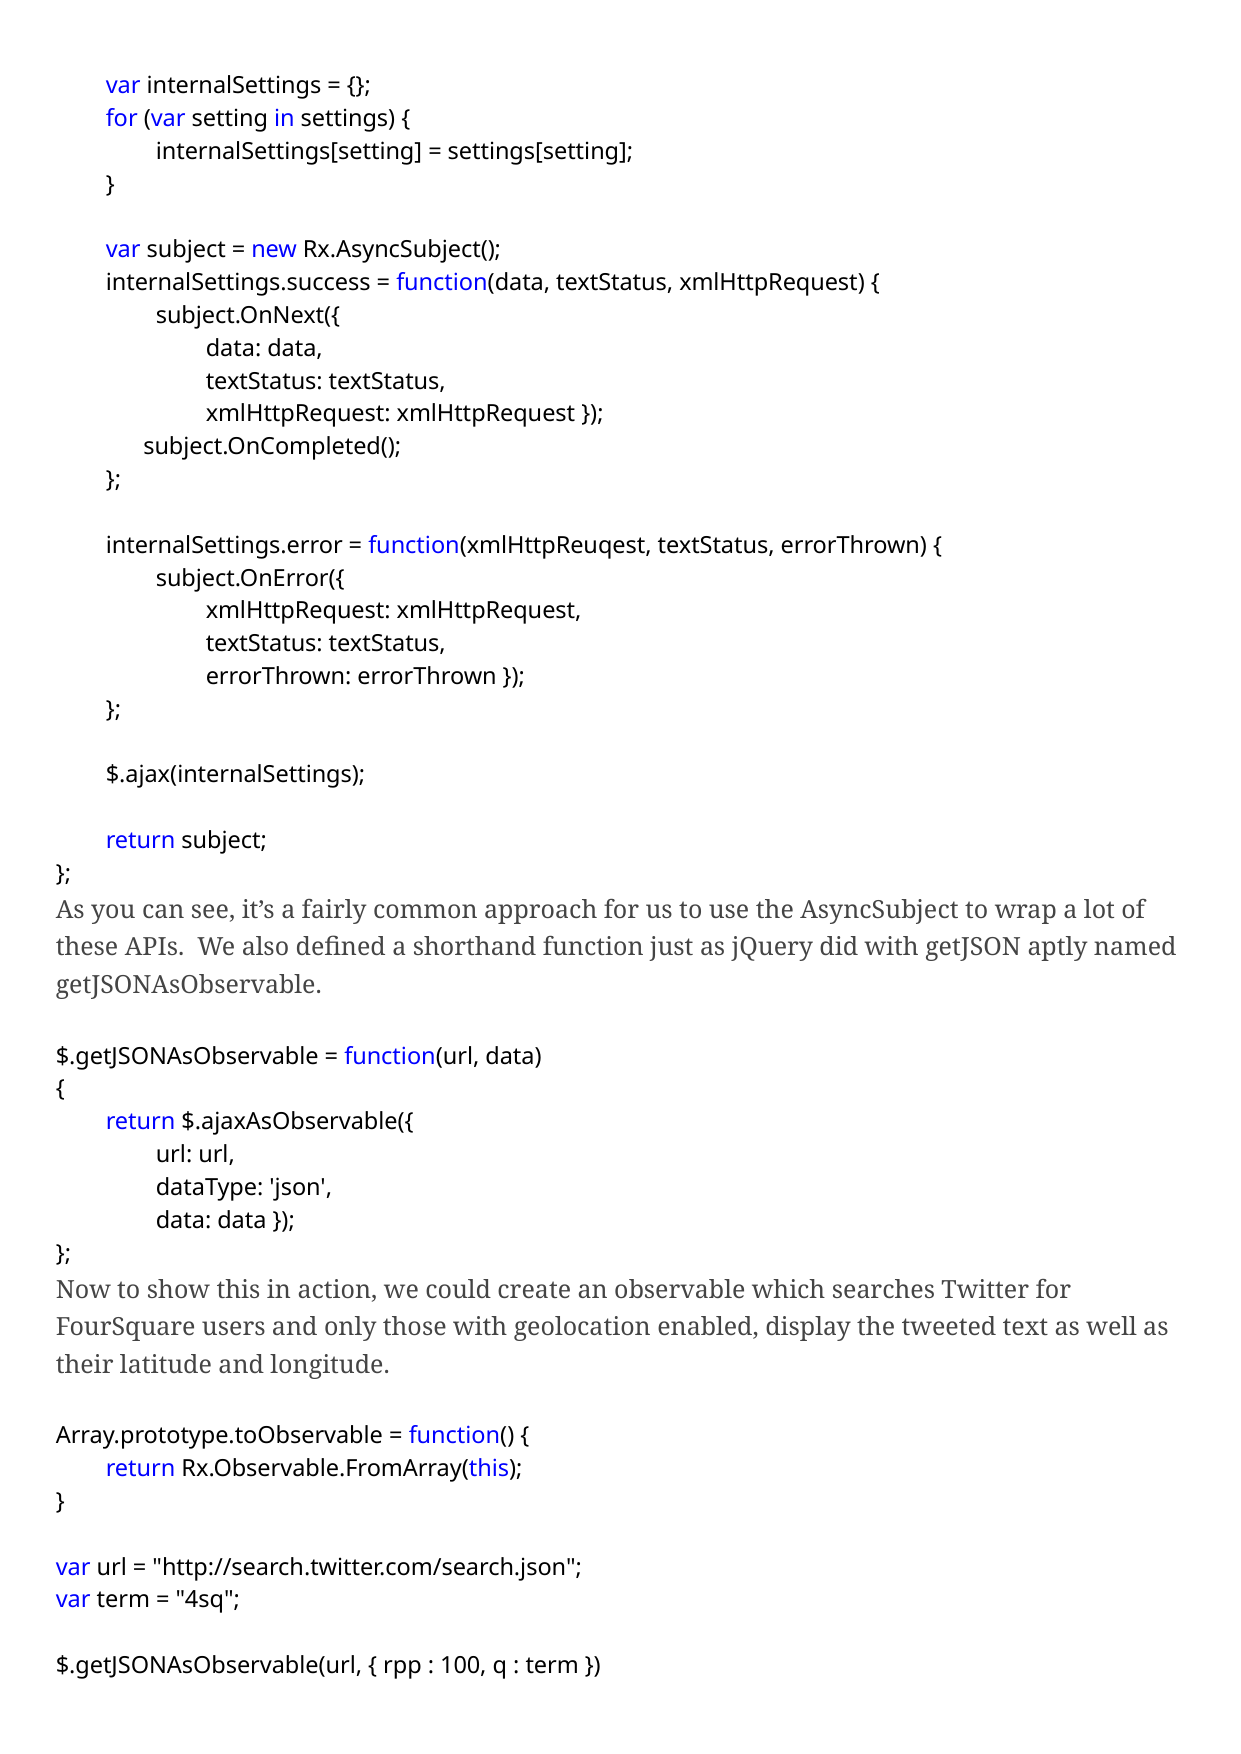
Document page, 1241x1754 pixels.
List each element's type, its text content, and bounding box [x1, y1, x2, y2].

text data: data }); [56, 1202, 1178, 1235]
text subject.OnError({ [56, 560, 1178, 593]
text $.getJSONAsObservable(url, { rpp : 100, q : term }) [56, 1647, 1178, 1680]
text Array.prototype.toObservable = function() { [56, 1418, 1178, 1451]
text } [56, 166, 1178, 199]
text internalSettings[setting] = settings[setting]; [56, 133, 1178, 166]
text internalSettings.success = function(data, textStatus, xmlHttpRequest) { [56, 265, 1178, 297]
text textStatus: textStatus, [56, 626, 1178, 658]
text dataType: 'json', [56, 1169, 1178, 1202]
text xmlHttpRequest: xmlHttpRequest, [56, 593, 1178, 626]
text errorThrown: errorThrown }); [56, 658, 1178, 691]
text var url = "http://search.twitter.com/search.json"; [56, 1549, 1178, 1582]
text { [56, 1071, 1178, 1104]
text subject.OnNext({ [56, 297, 1178, 330]
text $.ajax(internalSettings); [56, 757, 1178, 790]
text var internalSettings = {}; [56, 68, 1178, 101]
text internalSettings.error = function(xmlHttpReuqest, textStatus, errorThrown) { [56, 527, 1178, 560]
text for (var setting in settings) { [56, 101, 1178, 133]
text return $.ajaxAsObservable({ [56, 1104, 1178, 1137]
text url: url, [56, 1137, 1178, 1169]
text Now to show this in action, we could create an observable which searches Twitter for FourSquare users and only those with geolocation enabled, display the tweeted text as well as their latitude and longitude. [56, 1268, 1178, 1380]
text }; [56, 1235, 1178, 1268]
text data: data, [56, 330, 1178, 363]
text xmlHttpRequest: xmlHttpRequest }); [56, 396, 1178, 429]
text textStatus: textStatus, [56, 363, 1178, 396]
text As you can see, it’s a fairly common approach for us to use the AsyncSubject to wrap a lot of these APIs. We also defined a shorthand function just as jQuery did with getJSON aptly named getJSONAsObservable. [56, 888, 1178, 1001]
text subject.OnCompleted(); [56, 429, 1178, 462]
text }; [56, 462, 1178, 494]
text } [56, 1483, 1178, 1516]
text var subject = new Rx.AsyncSubject(); [56, 232, 1178, 265]
text }; [56, 855, 1178, 888]
text var term = "4sq"; [56, 1582, 1178, 1615]
text $.getJSONAsObservable = function(url, data) [56, 1038, 1178, 1071]
text return Rx.Observable.FromArray(this); [56, 1451, 1178, 1483]
text }; [56, 691, 1178, 724]
text return subject; [56, 822, 1178, 855]
